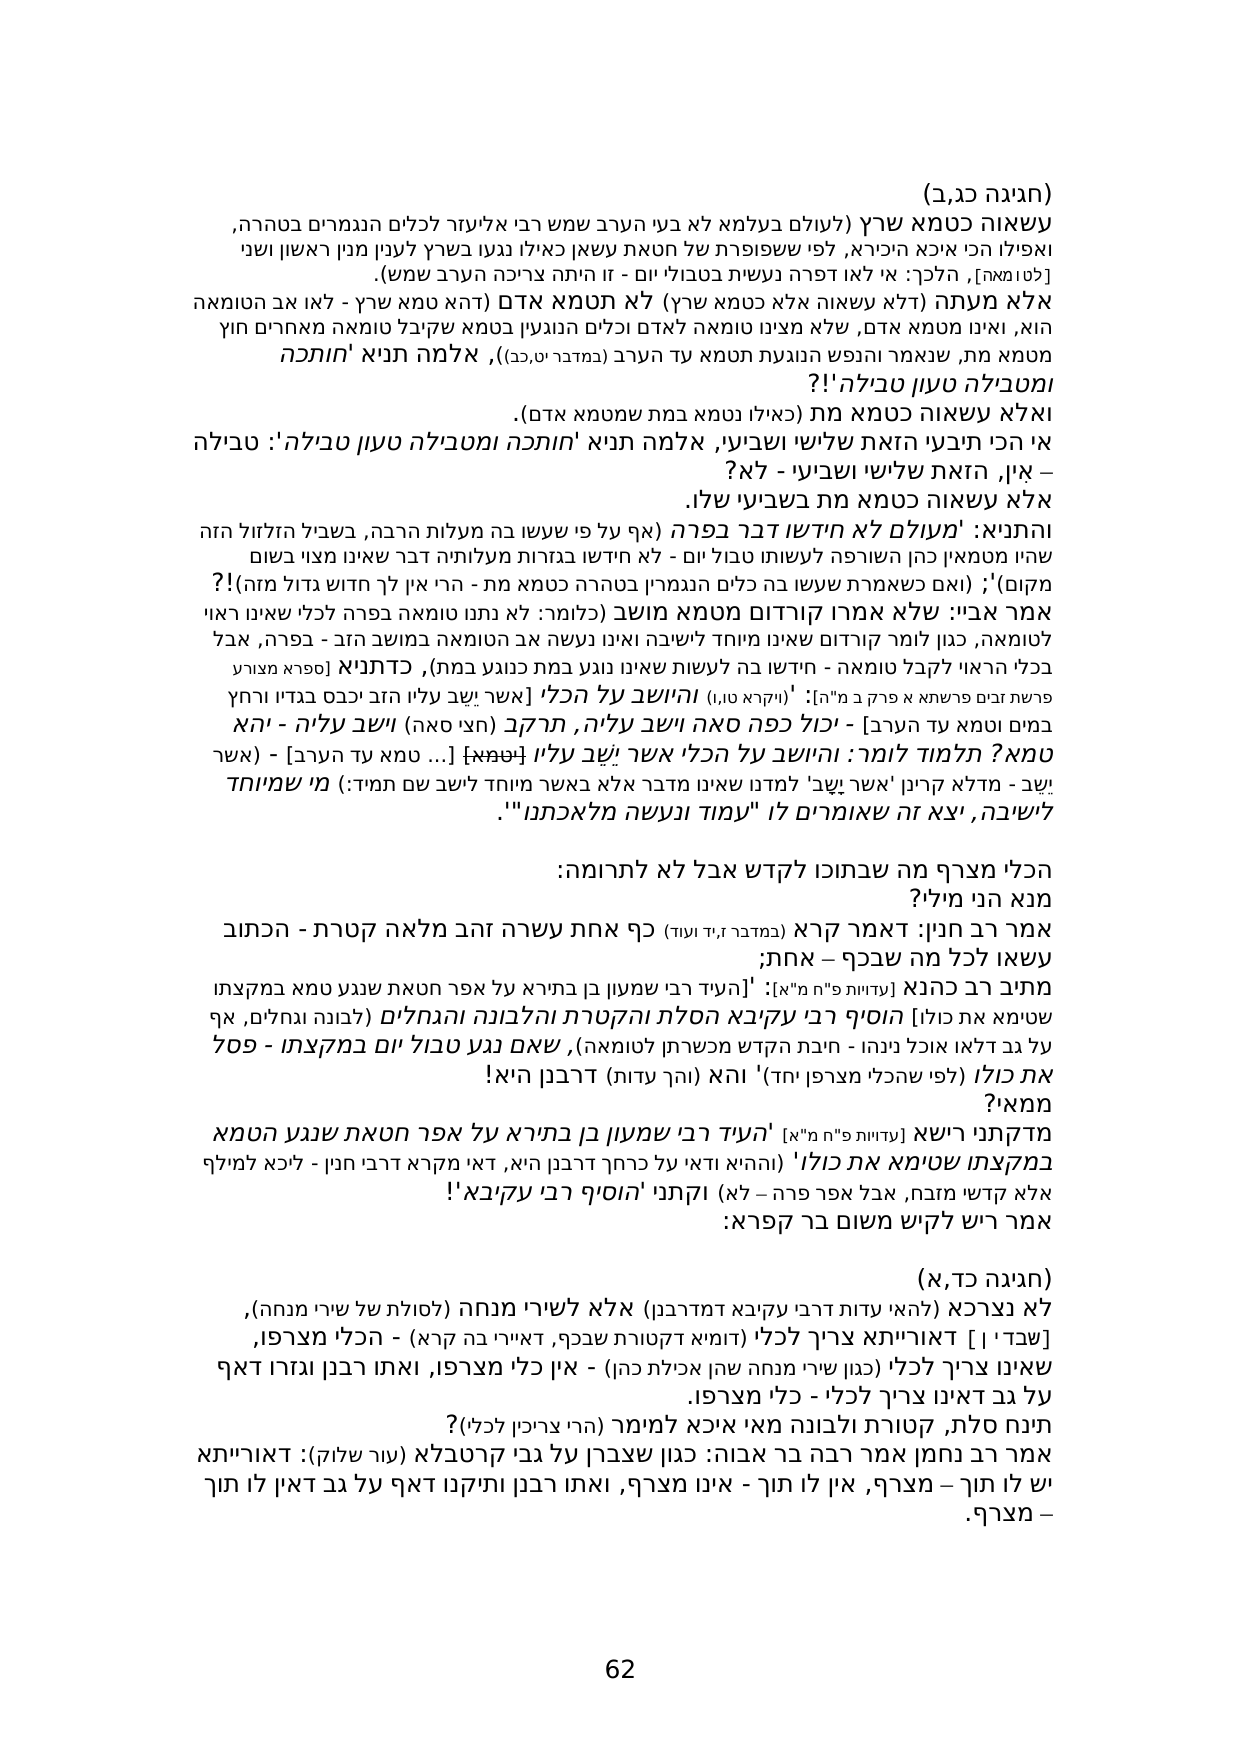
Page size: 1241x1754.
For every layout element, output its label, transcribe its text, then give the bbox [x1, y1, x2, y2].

text לא נצרכא (להאי עדות דרבי עקיבא דמדרבנן) אלא לשירי מנחה (לסולת של שירי מנחה), [שבדין] דאורייתא צריך לכלי (דומיא דקטורת שבכף, דאיירי בה קרא) - הכלי מצרפו, שאינו צריך לכלי (כגון שירי מנחה שהן אכילת כהן) - אין כלי מצרפו, ואתו רבנן וגזרו דאף על גב דאינו צריך לכלי - כלי מצרפו. [187, 1293, 1053, 1410]
text הכלי מצרף מה שבתוכו לקדש אבל לא לתרומה: [187, 855, 1053, 884]
text ממאי? [187, 1089, 1053, 1118]
text אמר ריש לקיש משום בר קפרא: [187, 1206, 1053, 1235]
text (חגיגה כג,ב) [187, 179, 1053, 208]
text אמר רב חנין: דאמר קרא (במדבר ז,יד ועוד) כף אחת עשרה זהב מלאה קטרת - הכתוב עשאו לכל מה שבכף – אחת; [187, 914, 1053, 972]
text אלא עשאוה כטמא מת בשביעי שלו. [187, 486, 1053, 515]
text מנא הני מילי? [187, 884, 1053, 914]
text אלא מעתה (דלא עשאוה אלא כטמא שרץ) לא תטמא אדם (דהא טמא שרץ - לאו אב הטומאה הוא, ואינו מטמא אדם, שלא מצינו טומאה לאדם וכלים הנוגעין בטמא שקיבל טומאה מאחרים חוץ מטמא מת, שנאמר והנפש הנוגעת תטמא עד הערב (במדבר יט,כב)), אלמה תניא 'חותכה ומטבילה טעון טבילה'!? [187, 286, 1053, 398]
text מדקתני רישא [עדויות פ"ח מ"א] 'העיד רבי שמעון בן בתירא על אפר חטאת שנגע הטמא במקצתו שטימא את כולו' (וההיא ודאי על כרחך דרבנן היא, דאי מקרא דרבי חנין - ליכא למילף אלא קדשי מזבח, אבל אפר פרה – לא) וקתני 'הוסיף רבי עקיבא'! [187, 1118, 1053, 1206]
text (חגיגה כד,א) [187, 1264, 1053, 1293]
text והתניא: 'מעולם לא חידשו דבר בפרה (אף על פי שעשו בה מעלות הרבה, בשביל הזלזול הזה שהיו מטמאין כהן השורפה לעשותו טבול יום - לא חידשו בגזרות מעלותיה דבר שאינו מצוי בשום מקום)'; (ואם כשאמרת שעשו בה כלים הנגמרין בטהרה כטמא מת - הרי אין לך חדוש גדול מזה)!? [187, 515, 1053, 597]
text אמר רב נחמן אמר רבה בר אבוה: כגון שצברן על גבי קרטבלא (עור שלוק): דאורייתא יש לו תוך – מצרף, אין לו תוך - אינו מצרף, ואתו רבנן ותיקנו דאף על גב דאין לו תוך – מצרף. [187, 1439, 1053, 1527]
text תינח סלת, קטורת ולבונה מאי איכא למימר (הרי צריכין לכלי)? [187, 1410, 1053, 1439]
text אי הכי תיבעי הזאת שלישי ושביעי, אלמה תניא 'חותכה ומטבילה טעון טבילה': טבילה – אִין, הזאת שלישי ושביעי - לא? [187, 427, 1053, 486]
text עשאוה כטמא שרץ (לעולם בעלמא לא בעי הערב שמש רבי אליעזר לכלים הנגמרים בטהרה, ואפילו הכי איכא היכירא, לפי ששפופרת של חטאת עשאן כאילו נגעו בשרץ לענין מנין ראשון ושני [לטומאה], הלכך: אי לאו דפרה נעשית בטבולי יום - זו היתה צריכה הערב שמש). [187, 208, 1053, 286]
text ואלא עשאוה כטמא מת (כאילו נטמא במת שמטמא אדם). [187, 398, 1053, 427]
text אמר אביי: שלא אמרו קורדום מטמא מושב (כלומר: לא נתנו טומאה בפרה לכלי שאינו ראוי לטומאה, כגון לומר קורדום שאינו מיוחד לישיבה ואינו נעשה אב הטומאה במושב הזב - בפרה, אבל בכלי הראוי לקבל טומאה - חידשו בה לעשות שאינו נוגע במת כנוגע במת), כדתניא [ספרא מצורע פרשת זבים פרשתא א פרק ב מ"ה]: '(ויקרא טו,ו) והיושב על הכלי [אשר יֵשֵב עליו הזב יכבס בגדיו ורחץ במים וטמא עד הערב] - יכול כפה סאה וישב עליה, תרקב (חצי סאה) וישב עליה - יהא טמא? תלמוד לומר: והיושב על הכלי אשר יֵשֵׁב עליו [יטמא] [... טמא עד הערב] - (אשר יֵשֵב - מדלא קרינן 'אשר יָשָב' למדנו שאינו מדבר אלא באשר מיוחד לישב שם תמיד:) מי שמיוחד לישיבה, יצא זה שאומרים לו "עמוד ונעשה מלאכתנו"'. [187, 597, 1053, 827]
text מתיב רב כהנא [עדויות פ"ח מ"א]: '[העיד רבי שמעון בן בתירא על אפר חטאת שנגע טמא במקצתו שטימא את כולו] הוסיף רבי עקיבא הסלת והקטרת והלבונה והגחלים (לבונה וגחלים, אף על גב דלאו אוכל נינהו - חיבת הקדש מכשרתן לטומאה), שאם נגע טבול יום במקצתו - פסל את כולו (לפי שהכלי מצרפן יחד)' והא (והך עדות) דרבנן היא! [187, 972, 1053, 1089]
